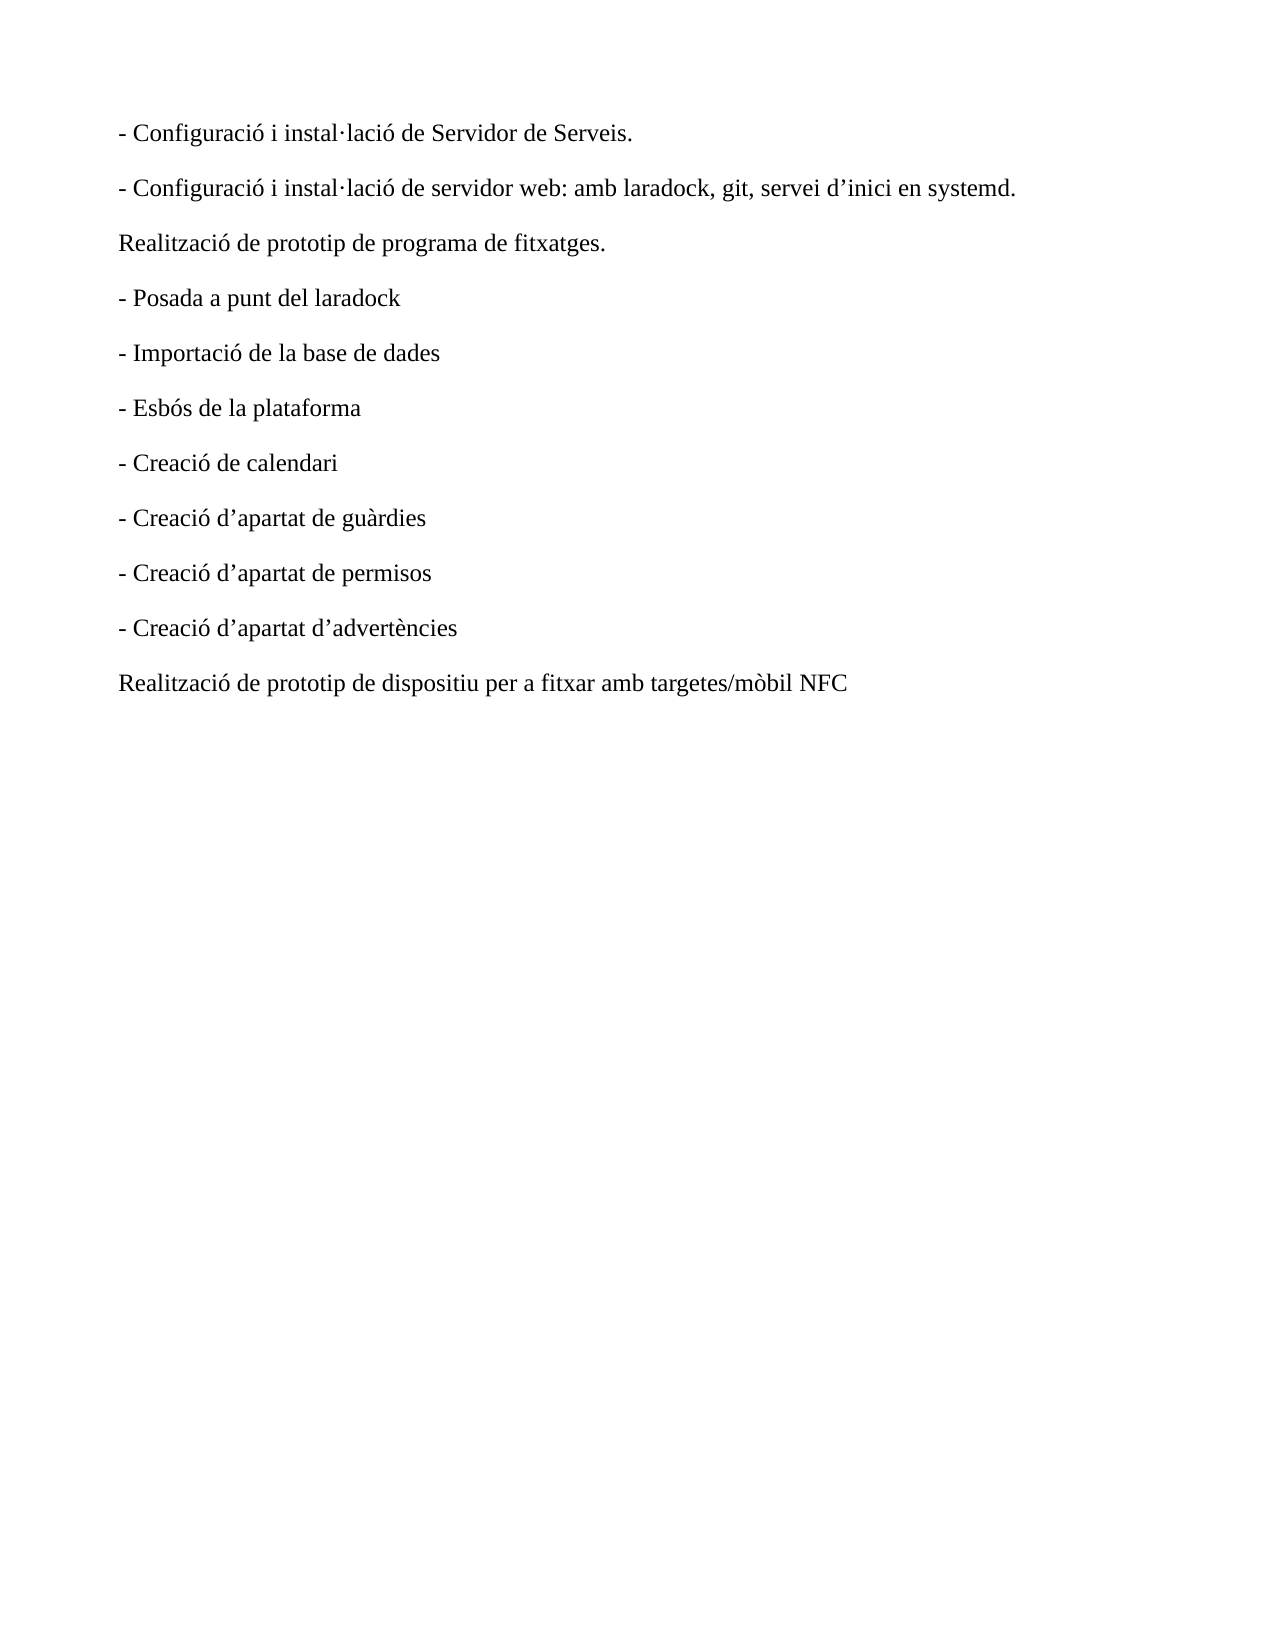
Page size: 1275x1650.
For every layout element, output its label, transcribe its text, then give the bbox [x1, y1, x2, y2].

text - Creació d’apartat de permisos [118, 558, 1157, 587]
text - Posada a punt del laradock [118, 283, 1157, 312]
text - Creació d’apartat de guàrdies [118, 503, 1157, 532]
text Realització de prototip de dispositiu per a fitxar amb targetes/mòbil NFC [118, 668, 1157, 697]
text - Configuració i instal·lació de servidor web: amb laradock, git, servei d’inici en systemd. [118, 173, 1157, 202]
text - Esbós de la plataforma [118, 393, 1157, 422]
text - Importació de la base de dades [118, 338, 1157, 367]
text - Configuració i instal·lació de Servidor de Serveis. [118, 118, 1157, 147]
text - Creació d’apartat d’advertències [118, 613, 1157, 642]
text Realització de prototip de programa de fitxatges. [118, 228, 1157, 257]
text - Creació de calendari [118, 448, 1157, 477]
